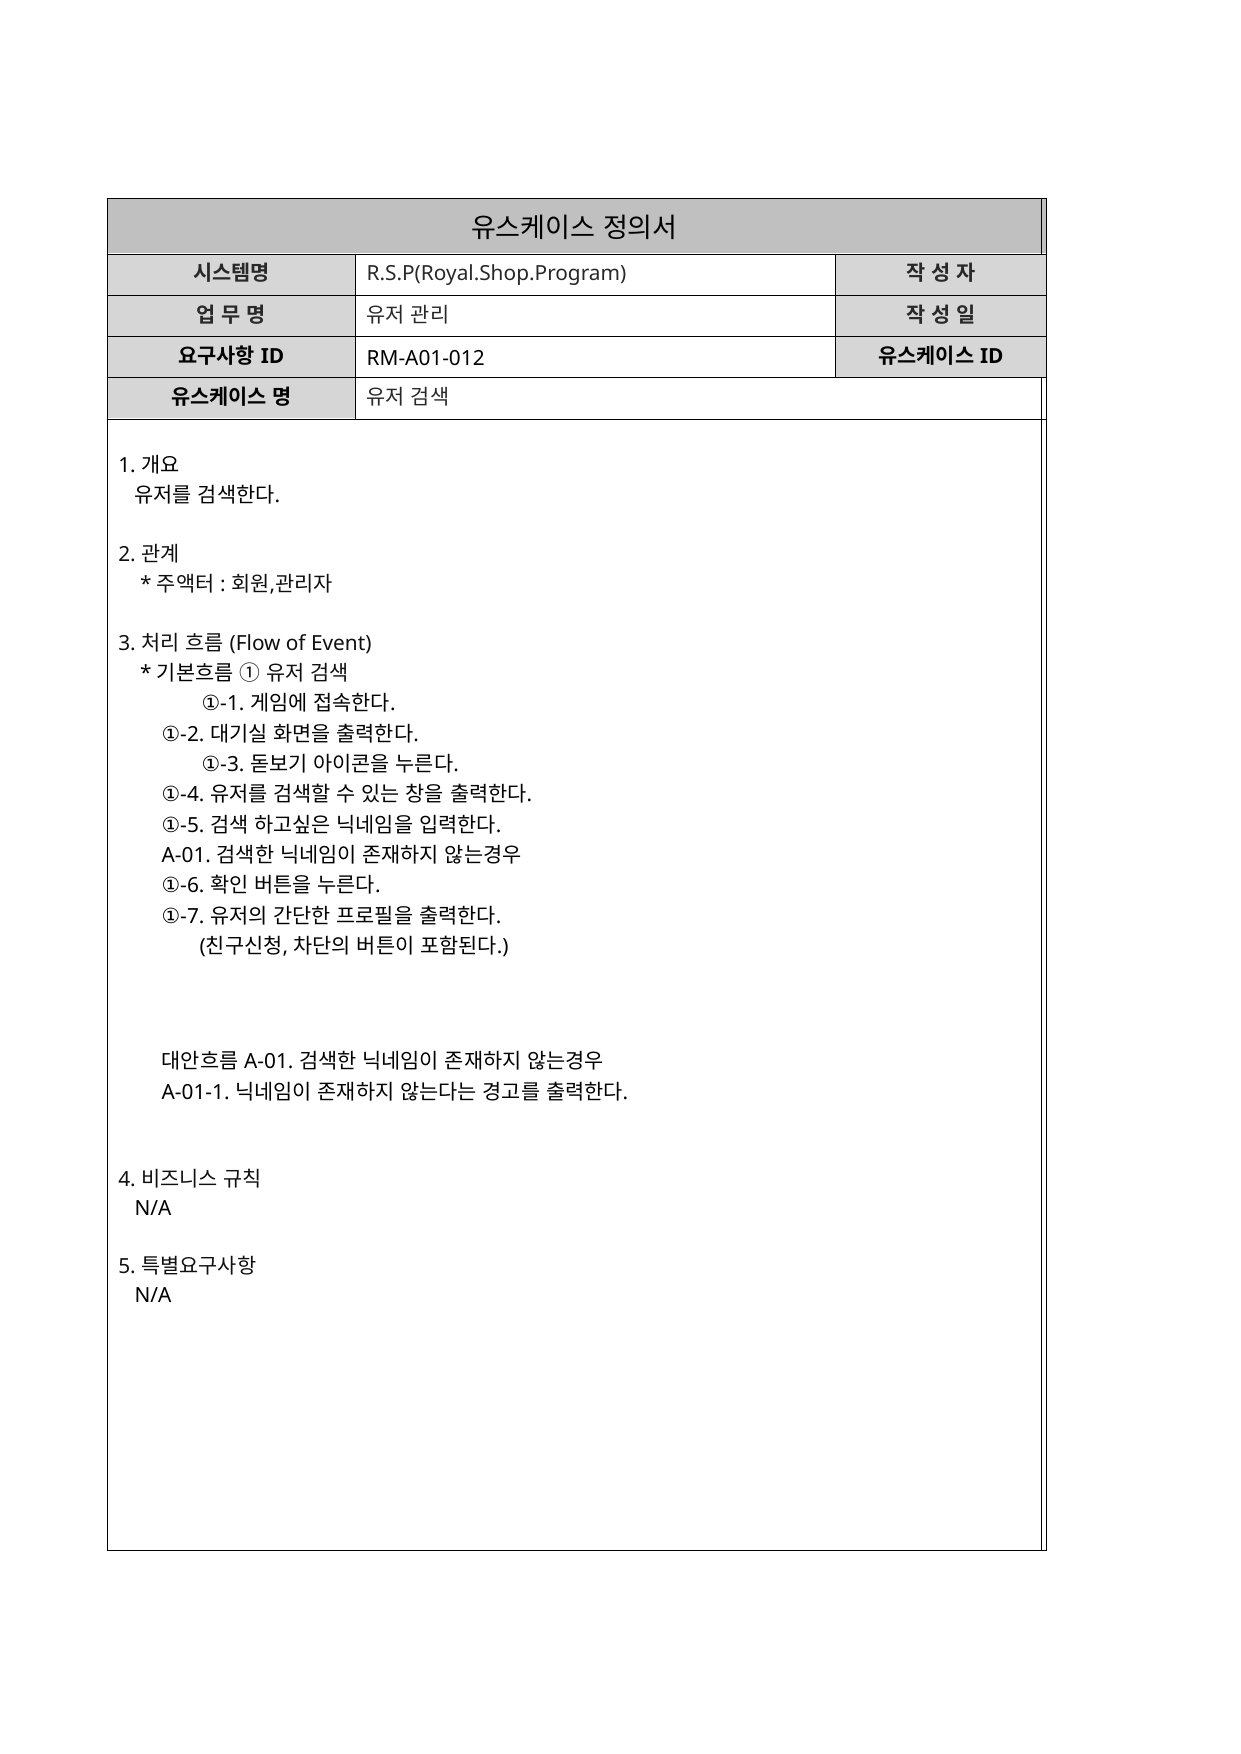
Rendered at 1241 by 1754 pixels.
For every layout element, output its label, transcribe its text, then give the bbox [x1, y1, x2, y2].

table_cell 작 성 자 [836, 255, 1046, 295]
table_header 유스케이스 정의서 [108, 199, 1041, 253]
table_cell 1. 개요 유저를 검색한다. 2. 관계 * 주액터 : 회원,관리자 3. 처리 흐름 (Flow of Event) * 기본흐름 ① 유저 검색 ①-1. 게임에 접속한다. ①-2. 대기실 화면을 출력한다. ①-3. 돋보기 아이콘을 누른다. ①-4. 유저를 검색할 수 있는 창을 출력한다. ①-5. 검색 하고싶은 닉네임을 입력한다. A-01. 검색한 닉네임이 존재하지 않는경우 ①-6. 확인 버튼을 누른다. ①-7. 유저의 간단한 프로필을 출력한다. (친구신청, 차단의 버튼이 포함된다.) 대안흐름 A-01. 검색한 닉네임이 존재하지 않는경우 A-01-1. 닉네임이 존재하지 않는다는 경고를 출력한다. 4. 비즈니스 규칙 N/A 5. 특별요구사항 N/A [108, 420, 1041, 1550]
table_cell 유스케이스 명 [108, 378, 355, 418]
table_cell 유저 관리 [356, 296, 835, 336]
table_cell RM-A01-012 [356, 337, 835, 377]
table_cell 요구사항 ID [108, 337, 355, 377]
table_cell 유스케이스 ID [836, 337, 1046, 377]
table_cell [1042, 420, 1046, 1550]
table_cell [1042, 378, 1046, 418]
table_cell 업 무 명 [108, 296, 355, 336]
table_cell 시스템명 [108, 255, 355, 295]
table_cell 유저 검색 [356, 378, 1041, 418]
table_cell R.S.P(Royal.Shop.Program) [356, 255, 835, 295]
table_header [1042, 199, 1046, 253]
table_cell 작 성 일 [836, 296, 1046, 336]
